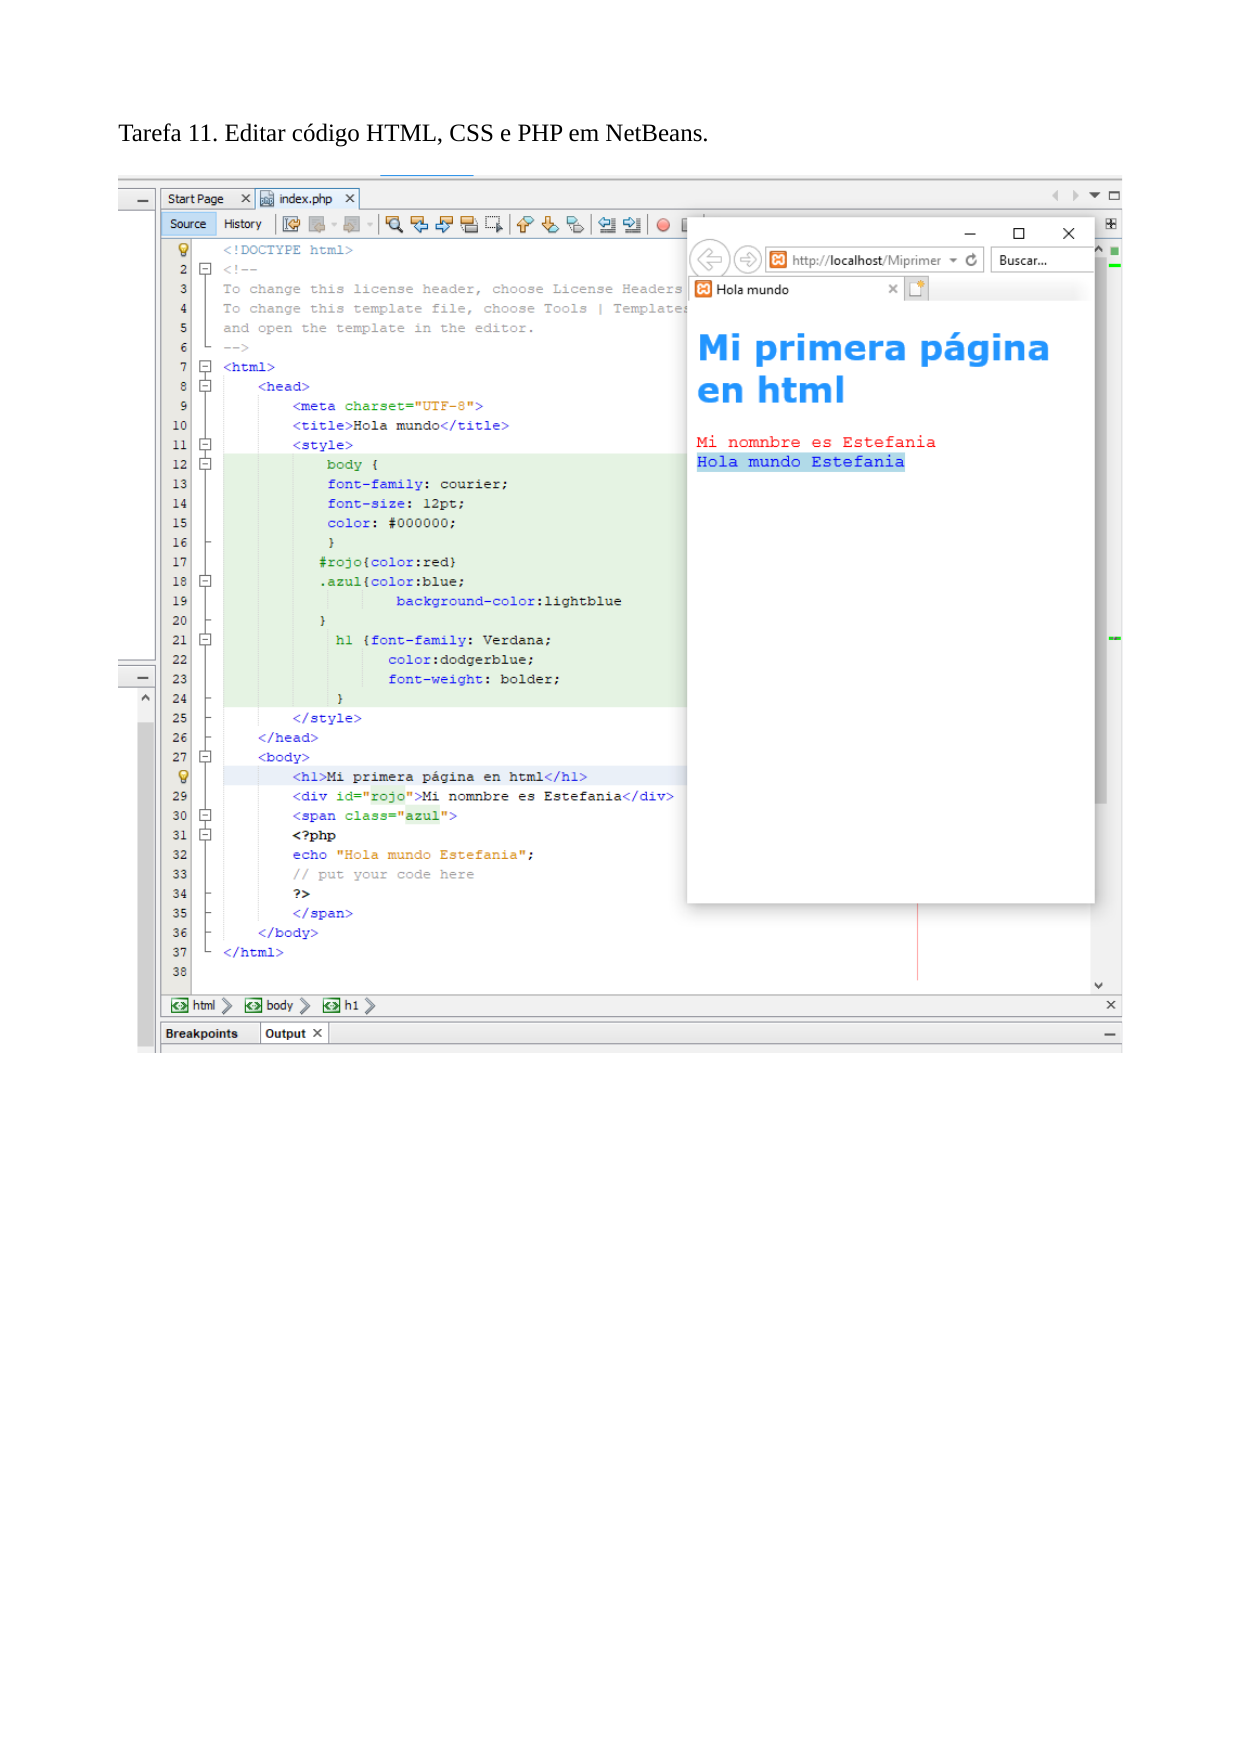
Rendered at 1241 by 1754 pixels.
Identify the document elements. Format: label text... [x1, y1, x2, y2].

picture [118, 175, 1123, 1053]
text Tarefa 11. Editar código HTML, CSS e PHP em NetBeans. [118, 118, 1122, 147]
